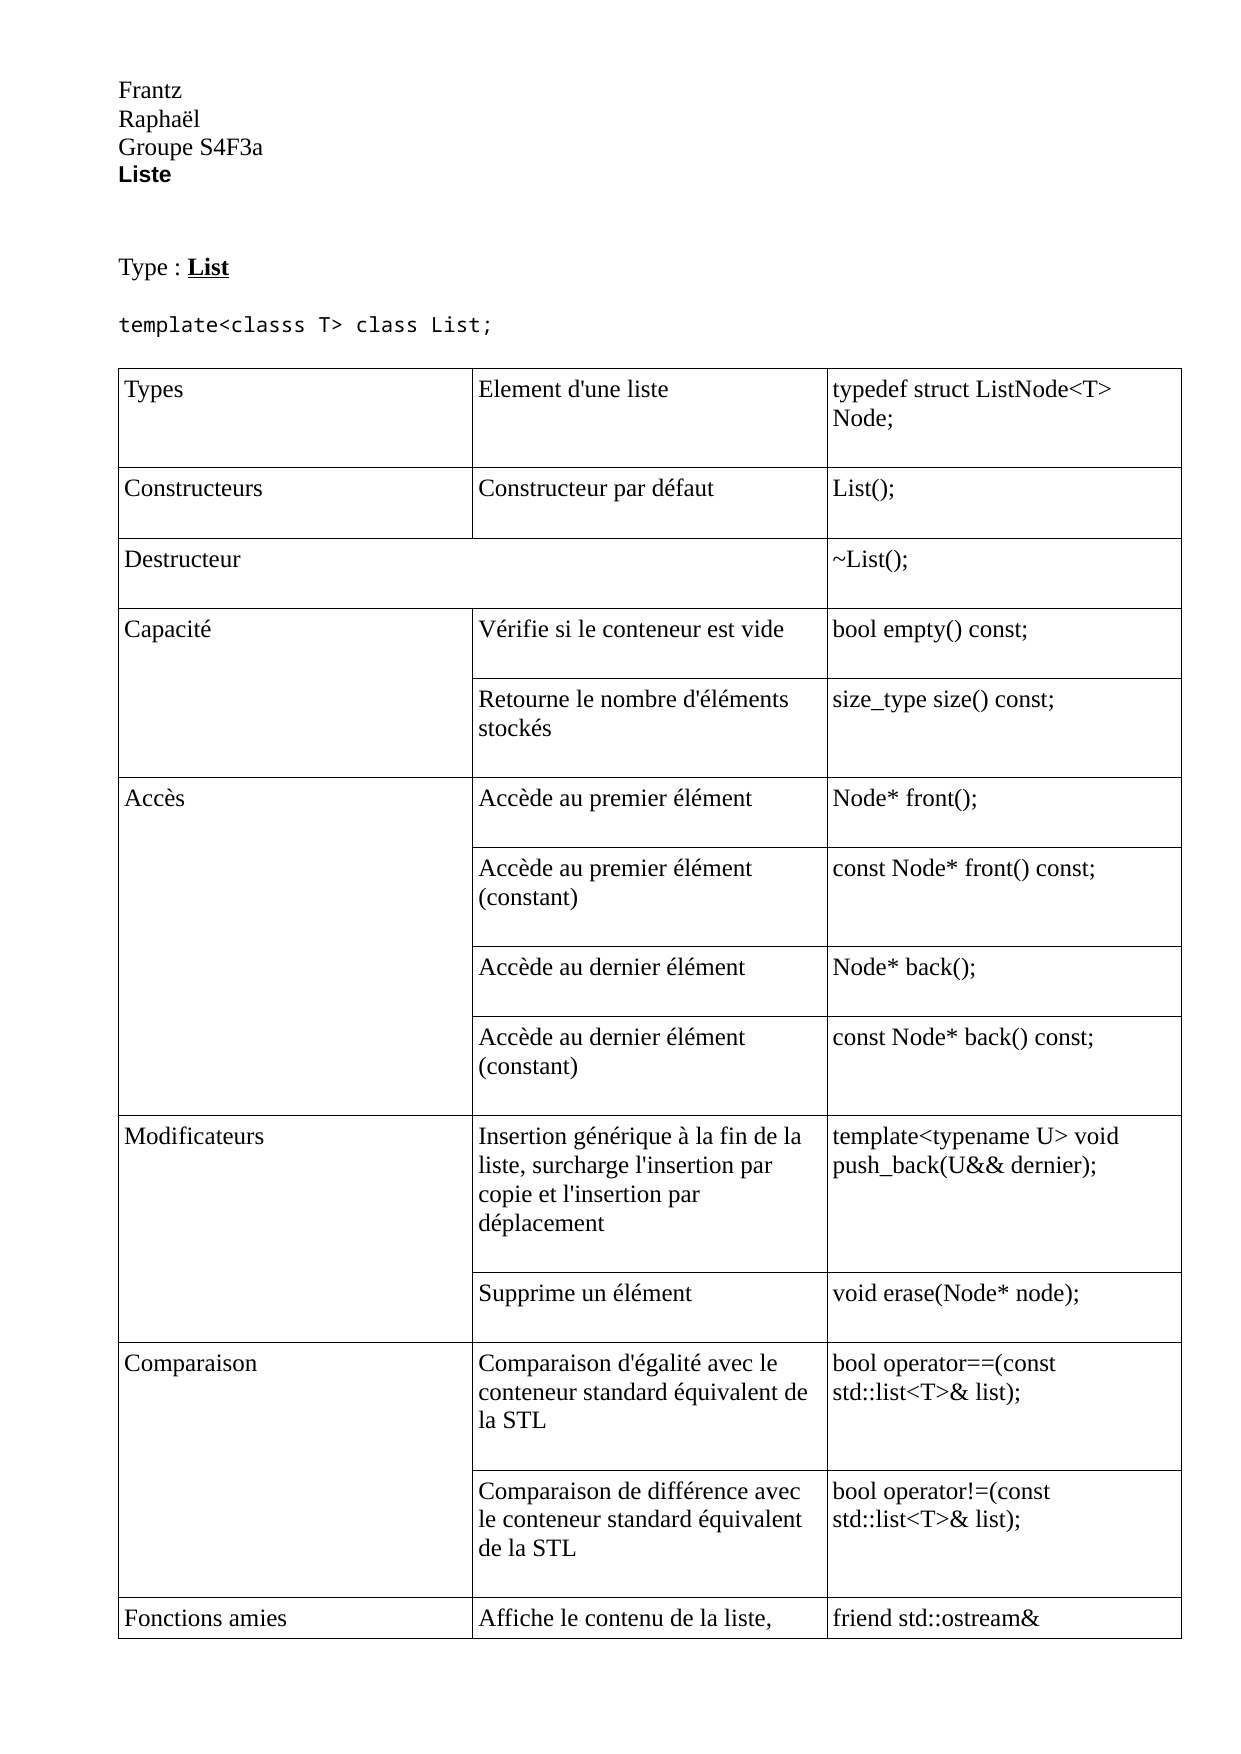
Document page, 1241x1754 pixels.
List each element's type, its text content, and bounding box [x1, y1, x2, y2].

table_cell bool operator!=(const std::list<T>& list); [828, 1471, 1181, 1597]
table_cell const Node* front() const; [828, 848, 1181, 946]
table_cell Capacité [119, 609, 472, 777]
table_cell Comparaison d'égalité avec le conteneur standard équivalent de la STL [473, 1343, 827, 1469]
table_cell Affiche le contenu de la liste, [473, 1598, 827, 1638]
table_cell Retourne le nombre d'éléments stockés [473, 679, 827, 777]
table_cell bool operator==(const std::list<T>& list); [828, 1343, 1181, 1469]
table_cell Modificateurs [119, 1116, 472, 1342]
table_cell ~List(); [828, 539, 1181, 608]
table_cell Constructeurs [119, 468, 472, 537]
table_cell Node* front(); [828, 778, 1181, 847]
table_cell Constructeur par défaut [473, 468, 827, 537]
table_header typedef struct ListNode<T> Node; [828, 369, 1181, 467]
table_cell Node* back(); [828, 947, 1181, 1016]
table_cell bool empty() const; [828, 609, 1181, 678]
text Type : List [118, 252, 1181, 281]
subtitle Liste [118, 161, 1181, 188]
table_cell Vérifie si le conteneur est vide [473, 609, 827, 678]
table_cell Accède au dernier élément [473, 947, 827, 1016]
table_cell Accède au premier élément (constant) [473, 848, 827, 946]
table_cell Supprime un élément [473, 1273, 827, 1342]
text template<classs T> class List; [118, 310, 1181, 339]
table_cell void erase(Node* node); [828, 1273, 1181, 1342]
table_cell Comparaison [119, 1343, 472, 1597]
table_cell Accès [119, 778, 472, 1115]
table_cell size_type size() const; [828, 679, 1181, 777]
table_cell Comparaison de différence avec le conteneur standard équivalent de la STL [473, 1471, 827, 1597]
table_cell friend std::ostream& [828, 1598, 1181, 1638]
table_cell Destructeur [119, 539, 827, 608]
table_cell Fonctions amies [119, 1598, 472, 1638]
table_cell template<typename U> void push_back(U&& dernier); [828, 1116, 1181, 1272]
table_cell Insertion générique à la fin de la liste, surcharge l'insertion par copie et l'insertion par déplacement [473, 1116, 827, 1272]
table_header Element d'une liste [473, 369, 827, 467]
table_header Types [119, 369, 472, 467]
table_cell Accède au premier élément [473, 778, 827, 847]
table_cell const Node* back() const; [828, 1017, 1181, 1115]
table_cell Accède au dernier élément (constant) [473, 1017, 827, 1115]
table_cell List(); [828, 468, 1181, 537]
